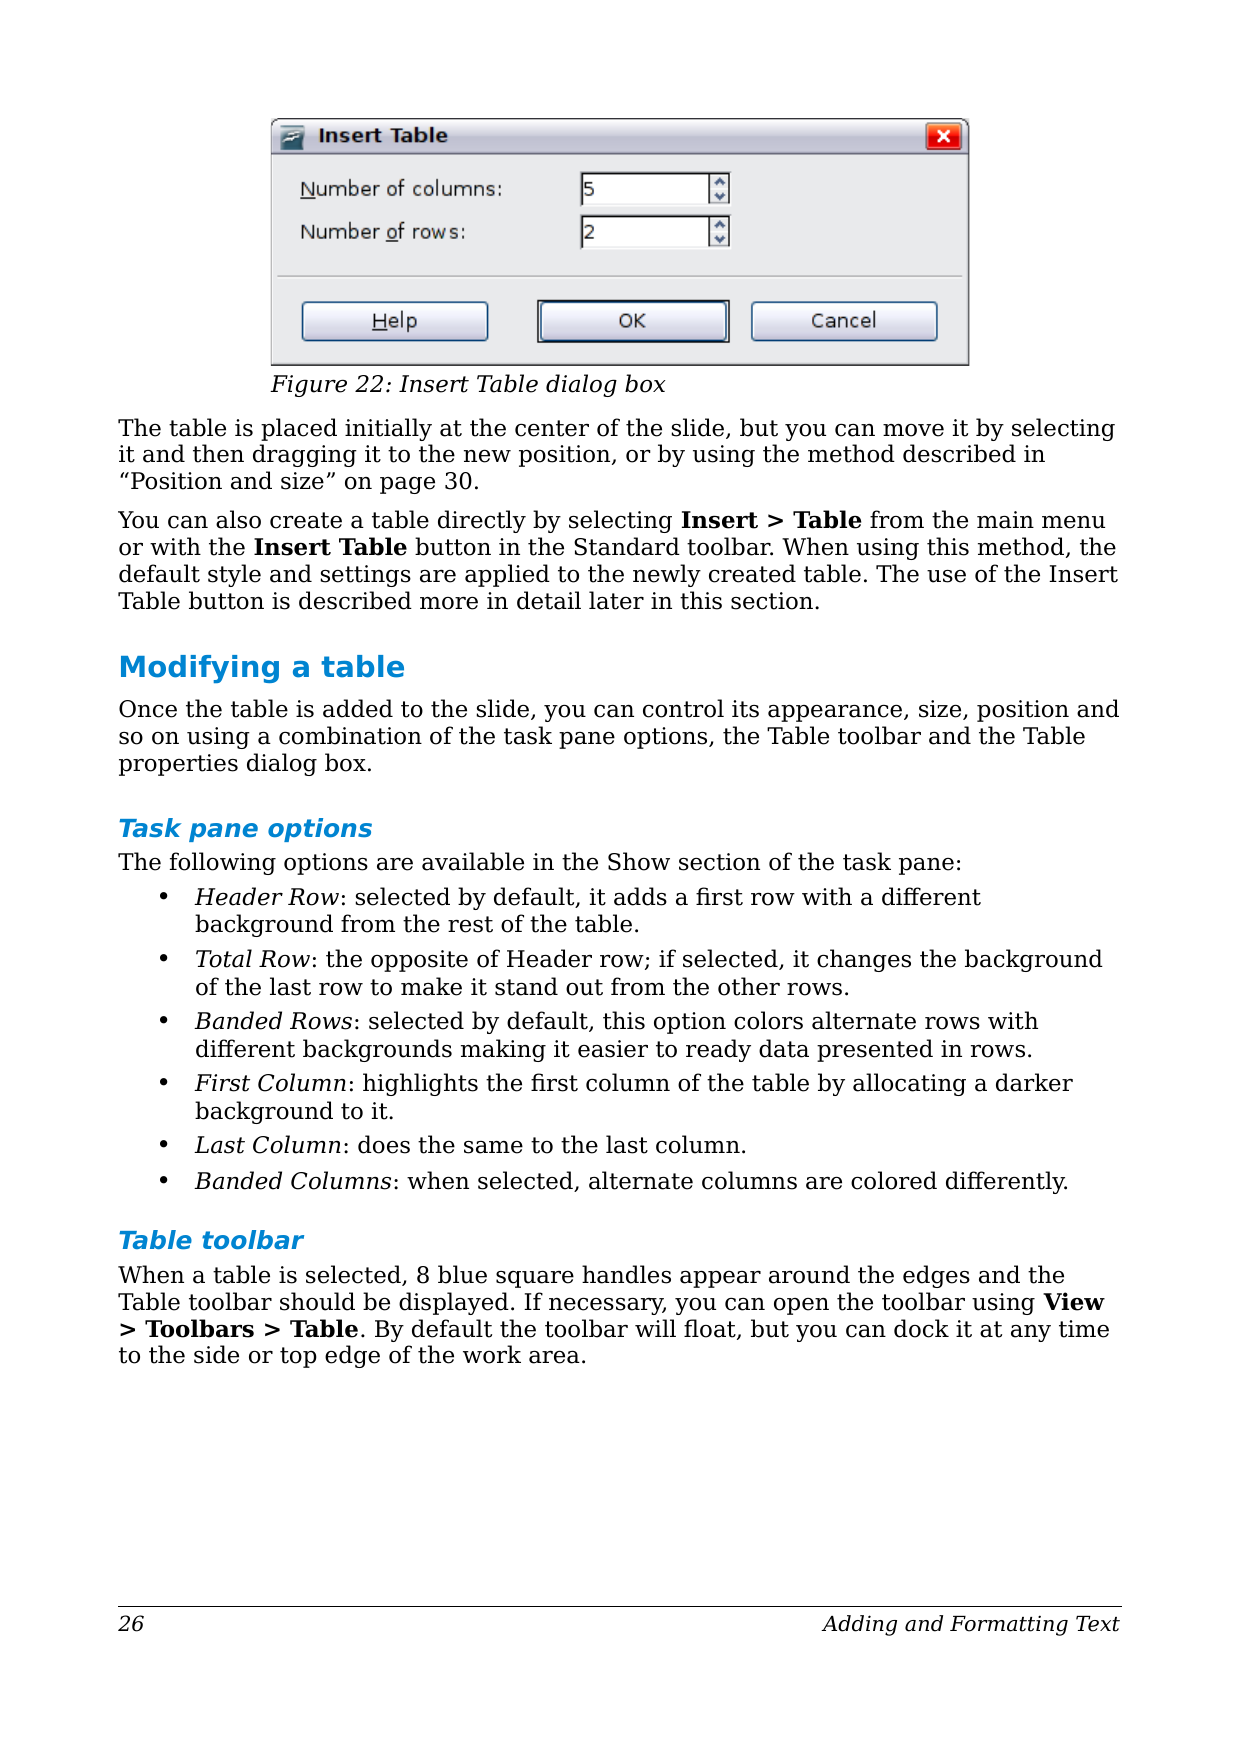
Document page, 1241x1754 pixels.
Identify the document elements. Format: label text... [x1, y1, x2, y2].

list Banded Rows: selected by default, this option colors alternate rows with different backgrounds making it easier to ready data presented in rows. [156, 1007, 1122, 1062]
text Figure 22: Insert Table dialog box [271, 372, 969, 398]
list Header Row: selected by default, it adds a first row with a different background from the rest of the table. [156, 882, 1122, 938]
text The table is placed initially at the center of the slide, but you can move it by selecting it and then dragging it to the new position, or by using the method described in “Position and size” on page 30. [118, 415, 1122, 495]
subtitle Task pane options [118, 814, 1122, 843]
list The following options are available in the Show section of the task pane: [118, 849, 1122, 876]
list Total Row: the opposite of Header row; if selected, it changes the background of the last row to make it stand out from the other rows. [156, 944, 1122, 1000]
text Once the table is added to the slide, you can control its appearance, size, position and so on using a combination of the task pane options, the Table toolbar and the Table properties dialog box. [118, 696, 1122, 776]
list Banded Columns: when selected, alternate columns are colored differently. [156, 1166, 1122, 1195]
list First Column: highlights the first column of the table by allocating a darker background to it. [156, 1069, 1122, 1124]
subtitle Table toolbar [118, 1227, 1122, 1256]
text When a table is selected, 8 blue square handles appear around the edges and the Table toolbar should be displayed. If necessary, you can open the toolbar using View > Toolbars > Table. By default the toolbar will float, but you can dock it at any time to the side or top edge of the work area. [118, 1262, 1122, 1369]
picture [270, 118, 970, 366]
text You can also create a table directly by selecting Insert > Table from the main menu or with the Insert Table button in the Standard toolbar. When using this method, the default style and settings are applied to the newly created table. The use of the Insert Table button is described more in detail later in this section. [118, 507, 1122, 614]
list Last Column: does the same to the last column. [156, 1131, 1122, 1160]
subtitle Modifying a table [118, 650, 1122, 684]
